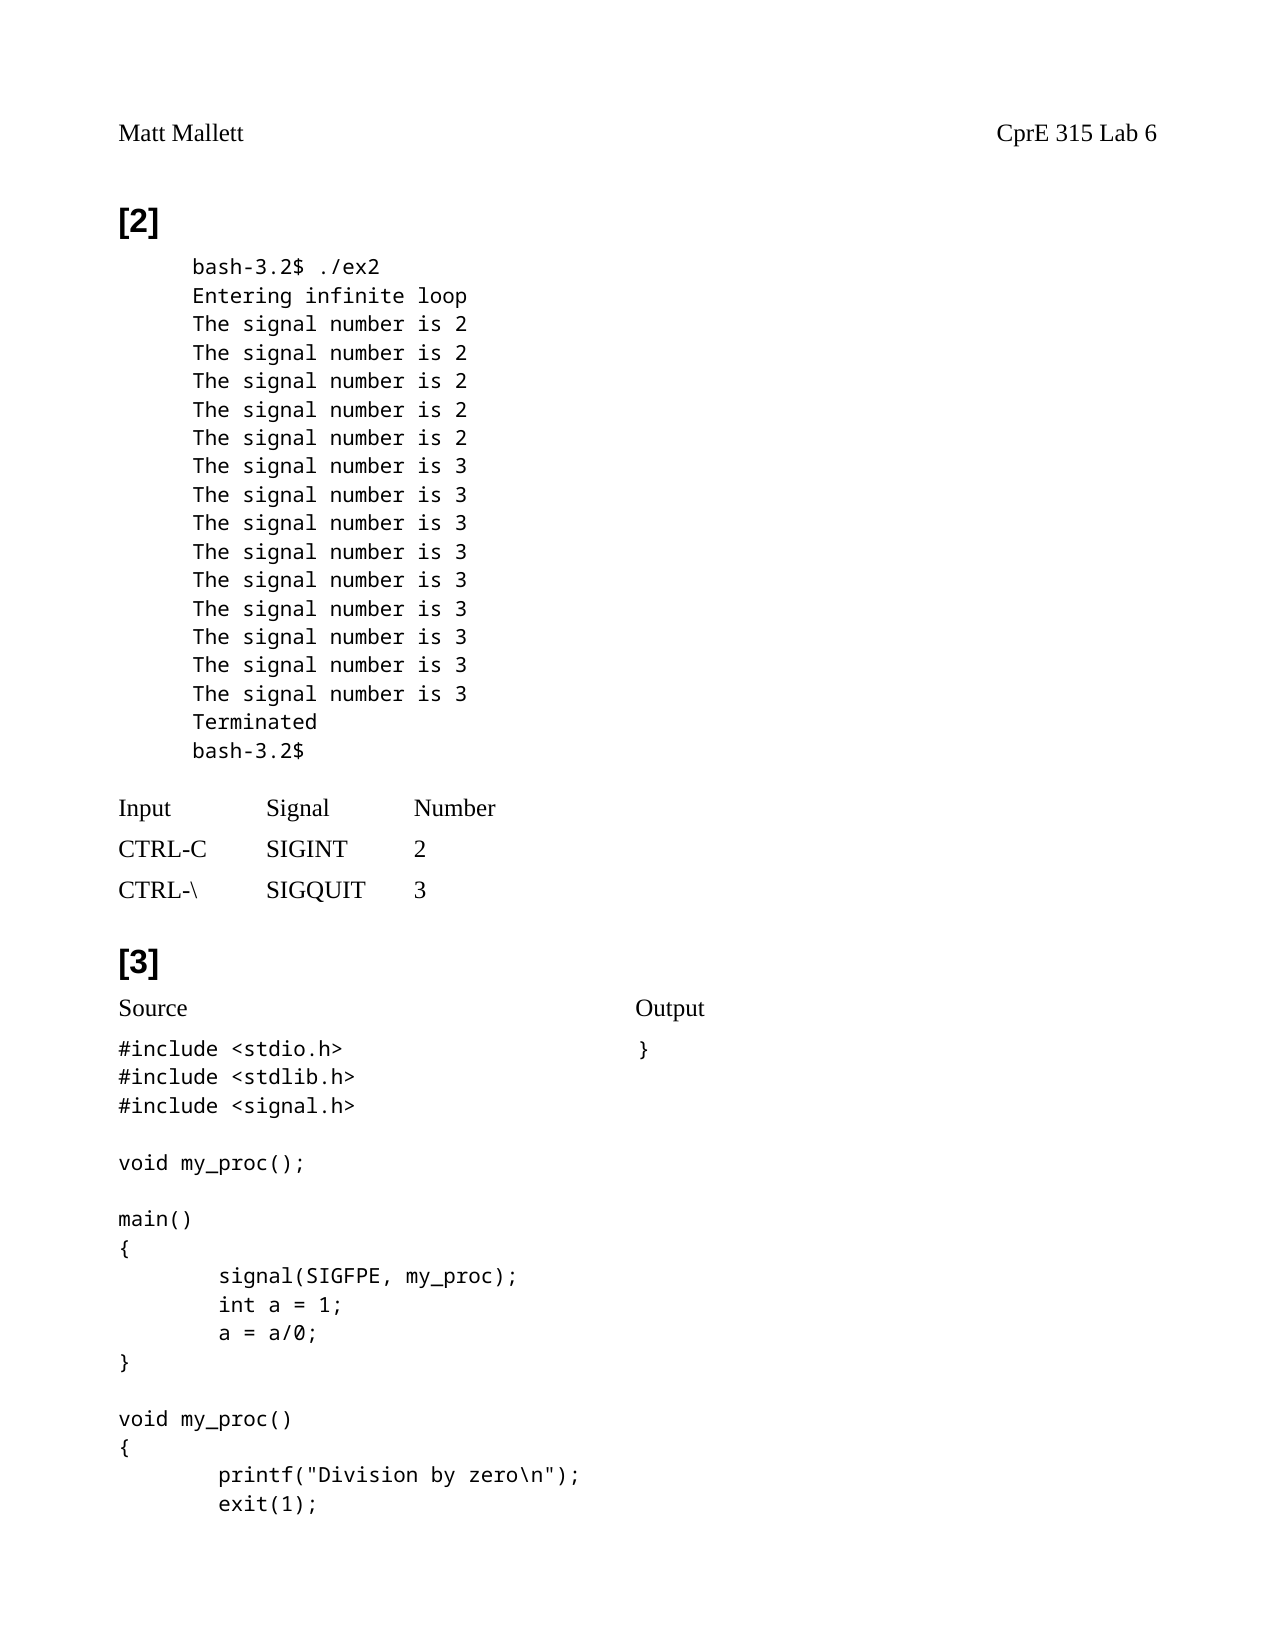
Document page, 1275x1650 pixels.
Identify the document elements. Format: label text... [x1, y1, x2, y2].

text The signal number is 2 [192, 309, 1157, 338]
text { [118, 1432, 637, 1461]
text #include <signal.h> [118, 1091, 637, 1119]
text Entering infinite loop [192, 281, 1157, 309]
text The signal number is 3 [192, 651, 1157, 679]
text bash-3.2$ [192, 736, 1157, 764]
text The signal number is 2 [192, 395, 1157, 423]
text signal(SIGFPE, my_proc); [118, 1261, 637, 1290]
text Terminated [192, 707, 1157, 736]
text Source Output [118, 993, 1157, 1021]
text The signal number is 3 [192, 622, 1157, 651]
text bash-3.2$ ./ex2 [192, 252, 1157, 281]
text The signal number is 3 [192, 594, 1157, 622]
text exit(1); [118, 1489, 637, 1517]
text #include <stdlib.h> [118, 1062, 637, 1091]
text main() [118, 1204, 637, 1233]
text printf("Division by zero\n"); [118, 1461, 637, 1489]
text CTRL-\ SIGQUIT 3 [118, 875, 1157, 904]
text The signal number is 2 [192, 366, 1157, 395]
text The signal number is 3 [192, 679, 1157, 707]
text The signal number is 2 [192, 423, 1157, 452]
text int a = 1; [118, 1290, 637, 1318]
text { [118, 1233, 637, 1261]
text Input Signal Number [118, 793, 1157, 822]
text a = a/0; [118, 1318, 637, 1347]
text CTRL-C SIGINT 2 [118, 834, 1157, 863]
text The signal number is 3 [192, 480, 1157, 508]
text void my_proc(); [118, 1148, 637, 1176]
text } [637, 1034, 1157, 1062]
subtitle [3] [118, 942, 1157, 980]
text The signal number is 2 [192, 338, 1157, 366]
text The signal number is 3 [192, 565, 1157, 594]
text } [118, 1347, 637, 1375]
text void my_proc() [118, 1404, 637, 1432]
text The signal number is 3 [192, 537, 1157, 565]
text The signal number is 3 [192, 452, 1157, 480]
text The signal number is 3 [192, 508, 1157, 537]
subtitle [2] [118, 201, 1157, 240]
text #include <stdio.h> [118, 1034, 637, 1062]
